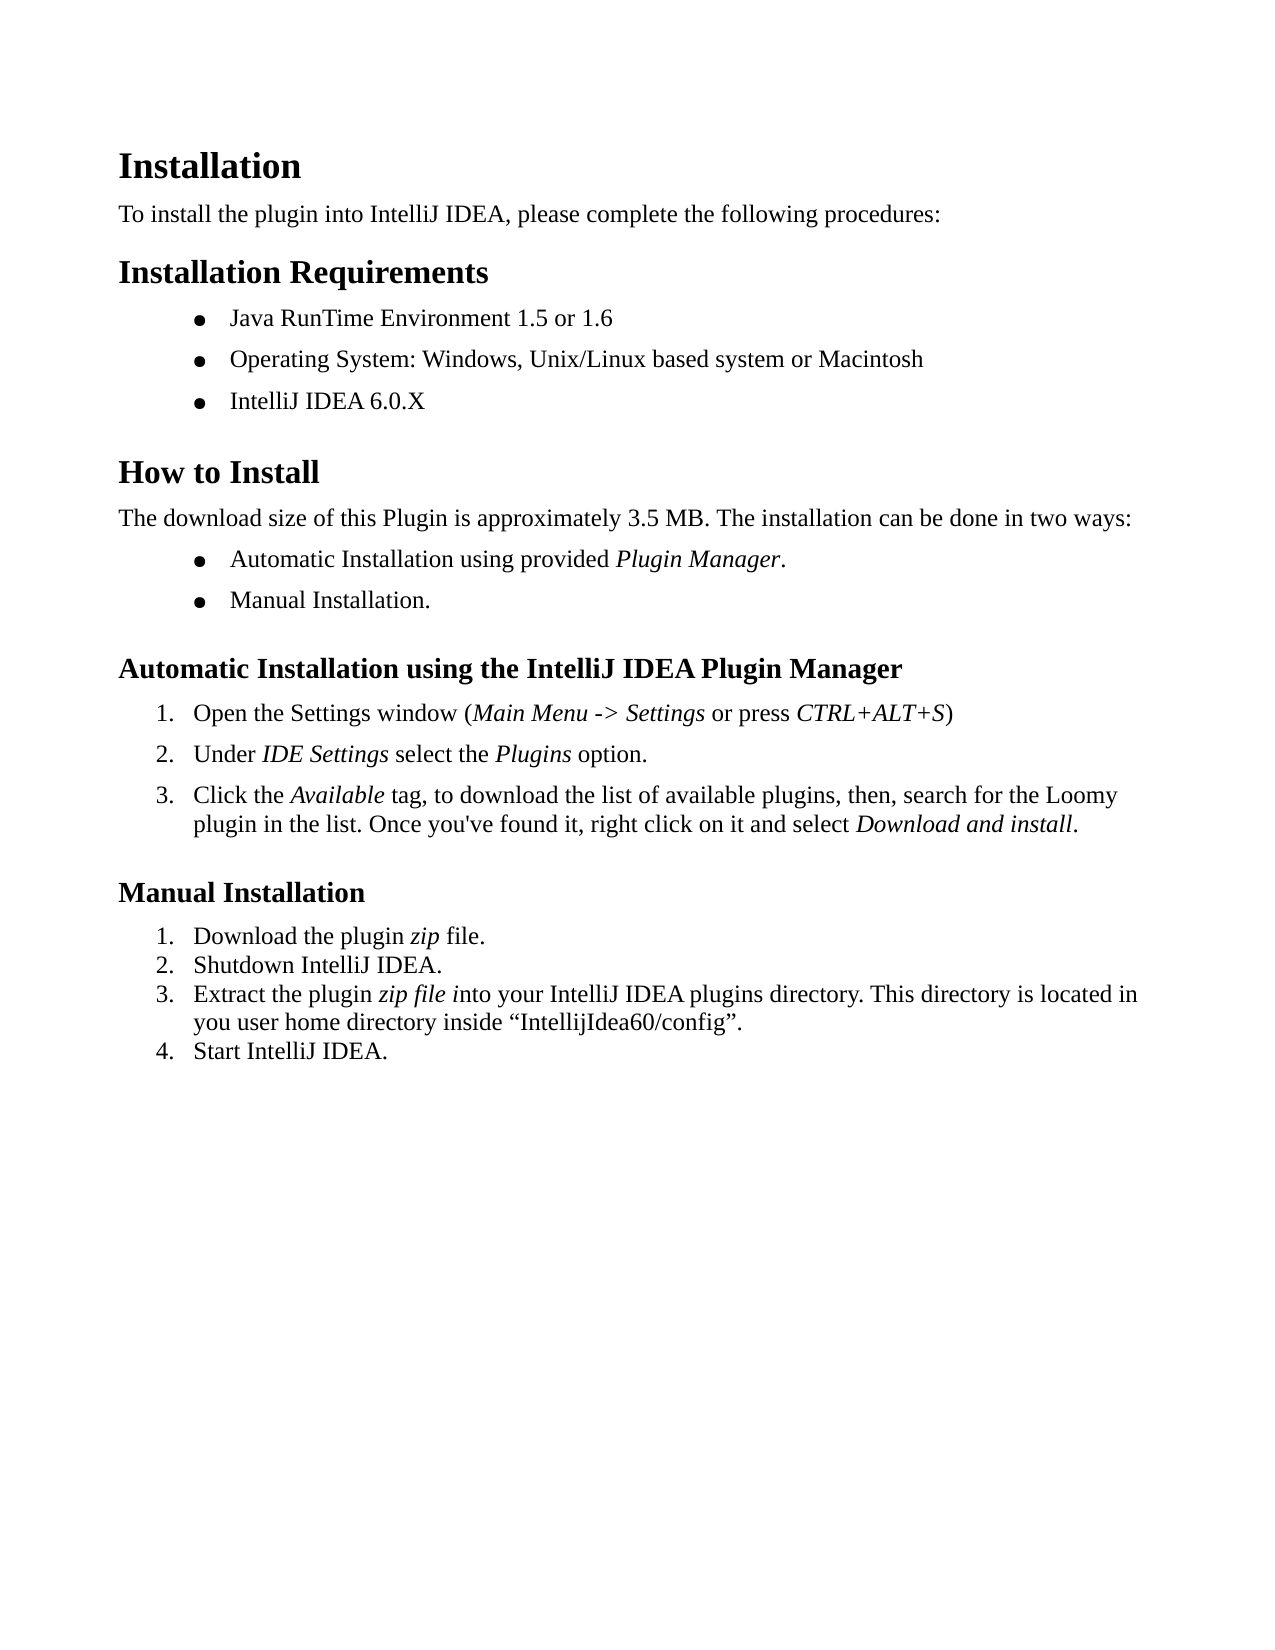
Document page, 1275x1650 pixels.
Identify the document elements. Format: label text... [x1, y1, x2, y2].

subtitle How to Install [118, 452, 1157, 490]
list Under IDE Settings select the Plugins option. [156, 739, 1157, 768]
subtitle Manual Installation [118, 875, 1157, 909]
list Automatic Installation using provided Plugin Manager. [192, 544, 1157, 573]
list Click the Available tag, to download the list of available plugins, then, search for the Loomy plugin in the list. Once you've found it, right click on it and select Download and install. [156, 780, 1157, 838]
subtitle Automatic Installation using the IntelliJ IDEA Plugin Manager [118, 652, 1157, 685]
list Extract the plugin zip file into your IntelliJ IDEA plugins directory. This directory is located in you user home directory inside “IntellijIdea60/config”. [156, 979, 1157, 1036]
subtitle Installation [118, 143, 1157, 186]
list Shutdown IntelliJ IDEA. [156, 950, 1157, 979]
list Manual Installation. [192, 585, 1157, 614]
list IntelliJ IDEA 6.0.X [192, 386, 1157, 414]
list Java RunTime Environment 1.5 or 1.6 [192, 303, 1157, 332]
list Start IntelliJ IDEA. [156, 1036, 1157, 1065]
list Operating System: Windows, Unix/Linux based system or Macintosh [192, 344, 1157, 373]
list Download the plugin zip file. [156, 921, 1157, 950]
subtitle Installation Requirements [118, 252, 1157, 291]
text The download size of this Plugin is approximately 3.5 MB. The installation can be done in two ways: [118, 503, 1157, 532]
list Open the Settings window (Main Menu -> Settings or press CTRL+ALT+S) [156, 698, 1157, 726]
text To install the plugin into IntelliJ IDEA, please complete the following procedures: [118, 199, 1157, 227]
